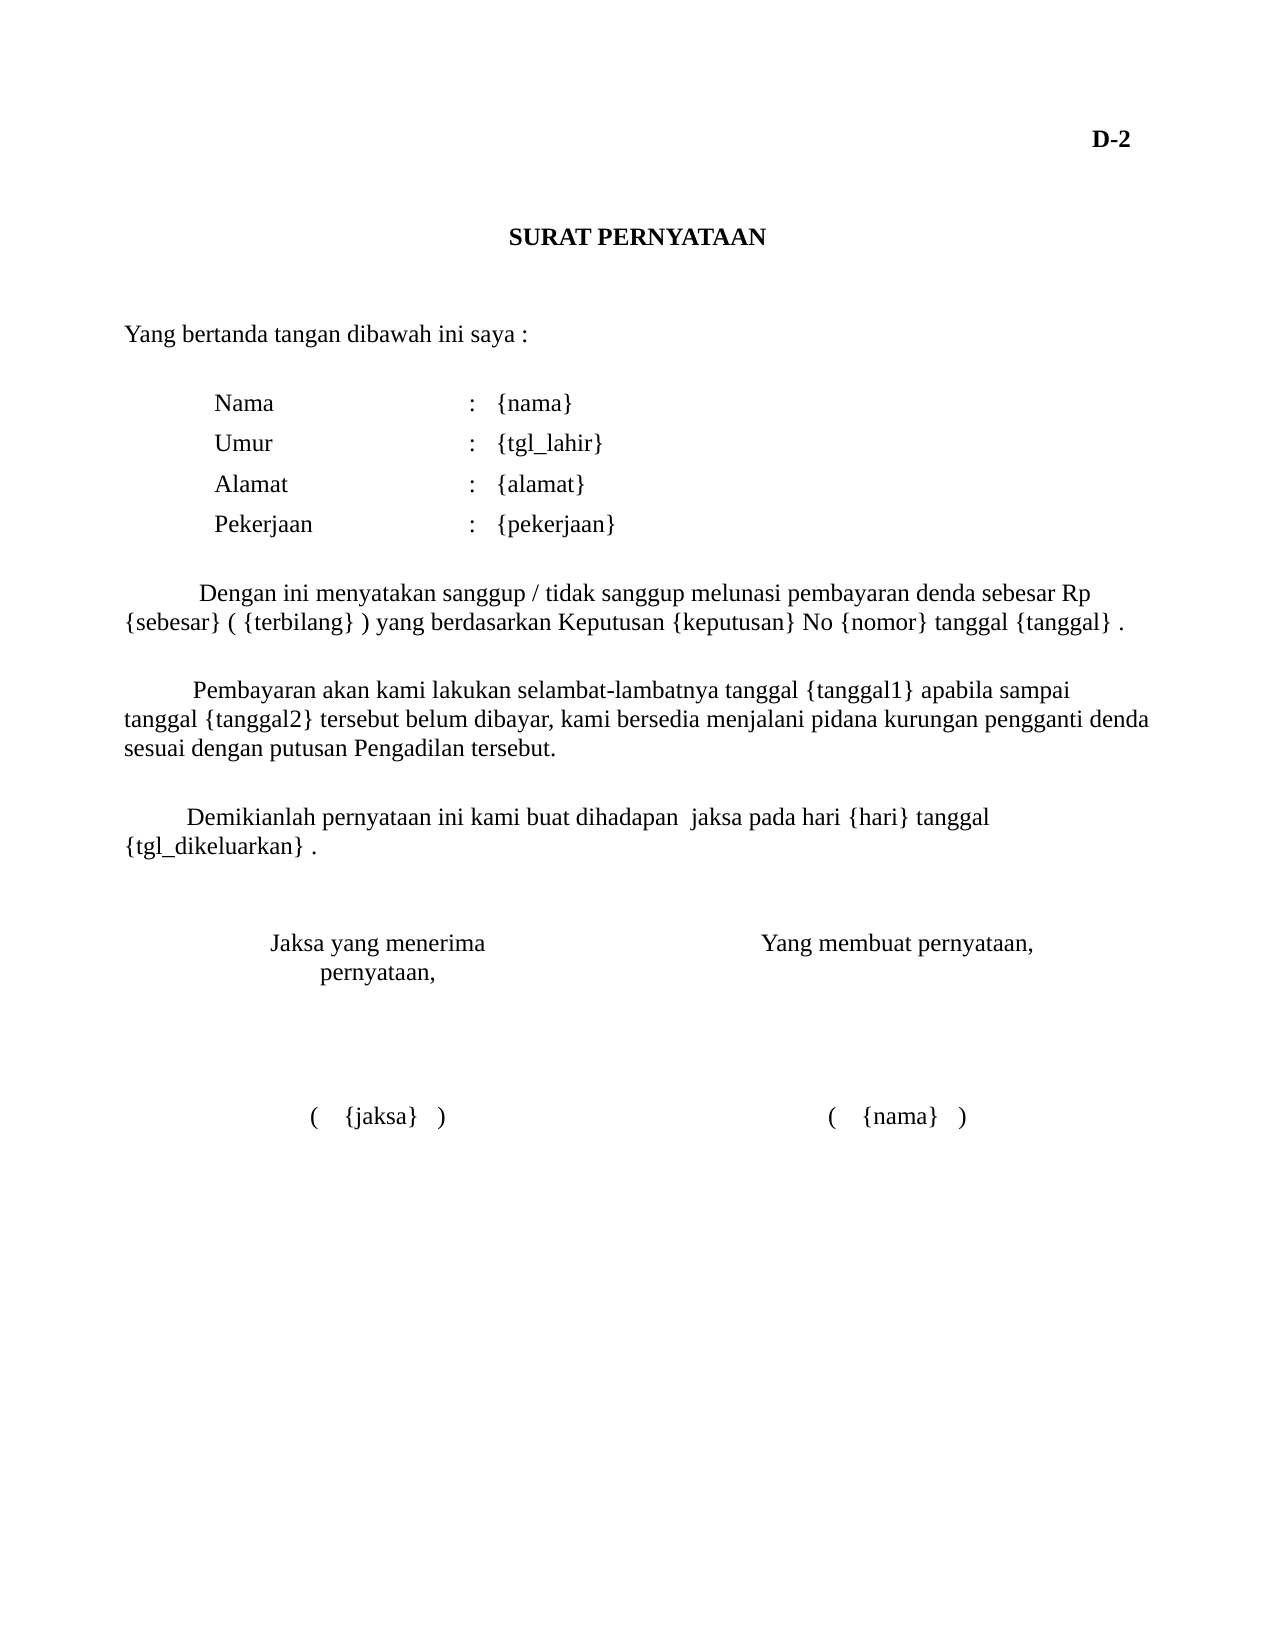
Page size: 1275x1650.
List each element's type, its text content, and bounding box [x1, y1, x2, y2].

table_header Demikianlah pernyataan ini kami buat dihadapan jaksa pada hari {hari} tanggal {tgl_dikeluarkan} . [118, 796, 1157, 865]
table_cell : [463, 463, 490, 503]
table_header : [463, 383, 490, 423]
table_header Yang membuat pernyataan, ( {nama} ) [638, 923, 1157, 1135]
table_header Pembayaran akan kami lakukan selambat-lambatnya tanggal {tanggal1} apabila sampai tanggal {tanggal2} tersebut belum dibayar, kami bersedia menjalani pidana kurungan pengganti denda sesuai dengan putusan Pengadilan tersebut. [118, 670, 1157, 767]
table_header Dengan ini menyatakan sanggup / tidak sanggup melunasi pembayaran denda sebesar Rp {sebesar} ( {terbilang} ) yang berdasarkan Keputusan {keputusan} No {nomor} tanggal {tanggal} . [118, 572, 1157, 641]
table_header Nama [208, 383, 463, 423]
table_cell {pekerjaan} [490, 503, 1156, 543]
table_cell : [463, 423, 490, 463]
table_cell Alamat [208, 463, 463, 503]
table_header SURAT PERNYATAAN [118, 216, 1157, 256]
table_header D-2 [1086, 118, 1156, 158]
table_header Yang bertanda tangan dibawah ini saya : [118, 314, 1157, 354]
table_cell Umur [208, 423, 463, 463]
table_cell Pekerjaan [208, 503, 463, 543]
table_cell {alamat} [490, 463, 1156, 503]
table_cell : [463, 503, 490, 543]
table_header {nama} [490, 383, 1156, 423]
table_header Jaksa yang menerima pernyataan, ( {jaksa} ) [118, 923, 637, 1135]
table_cell {tgl_lahir} [490, 423, 1156, 463]
